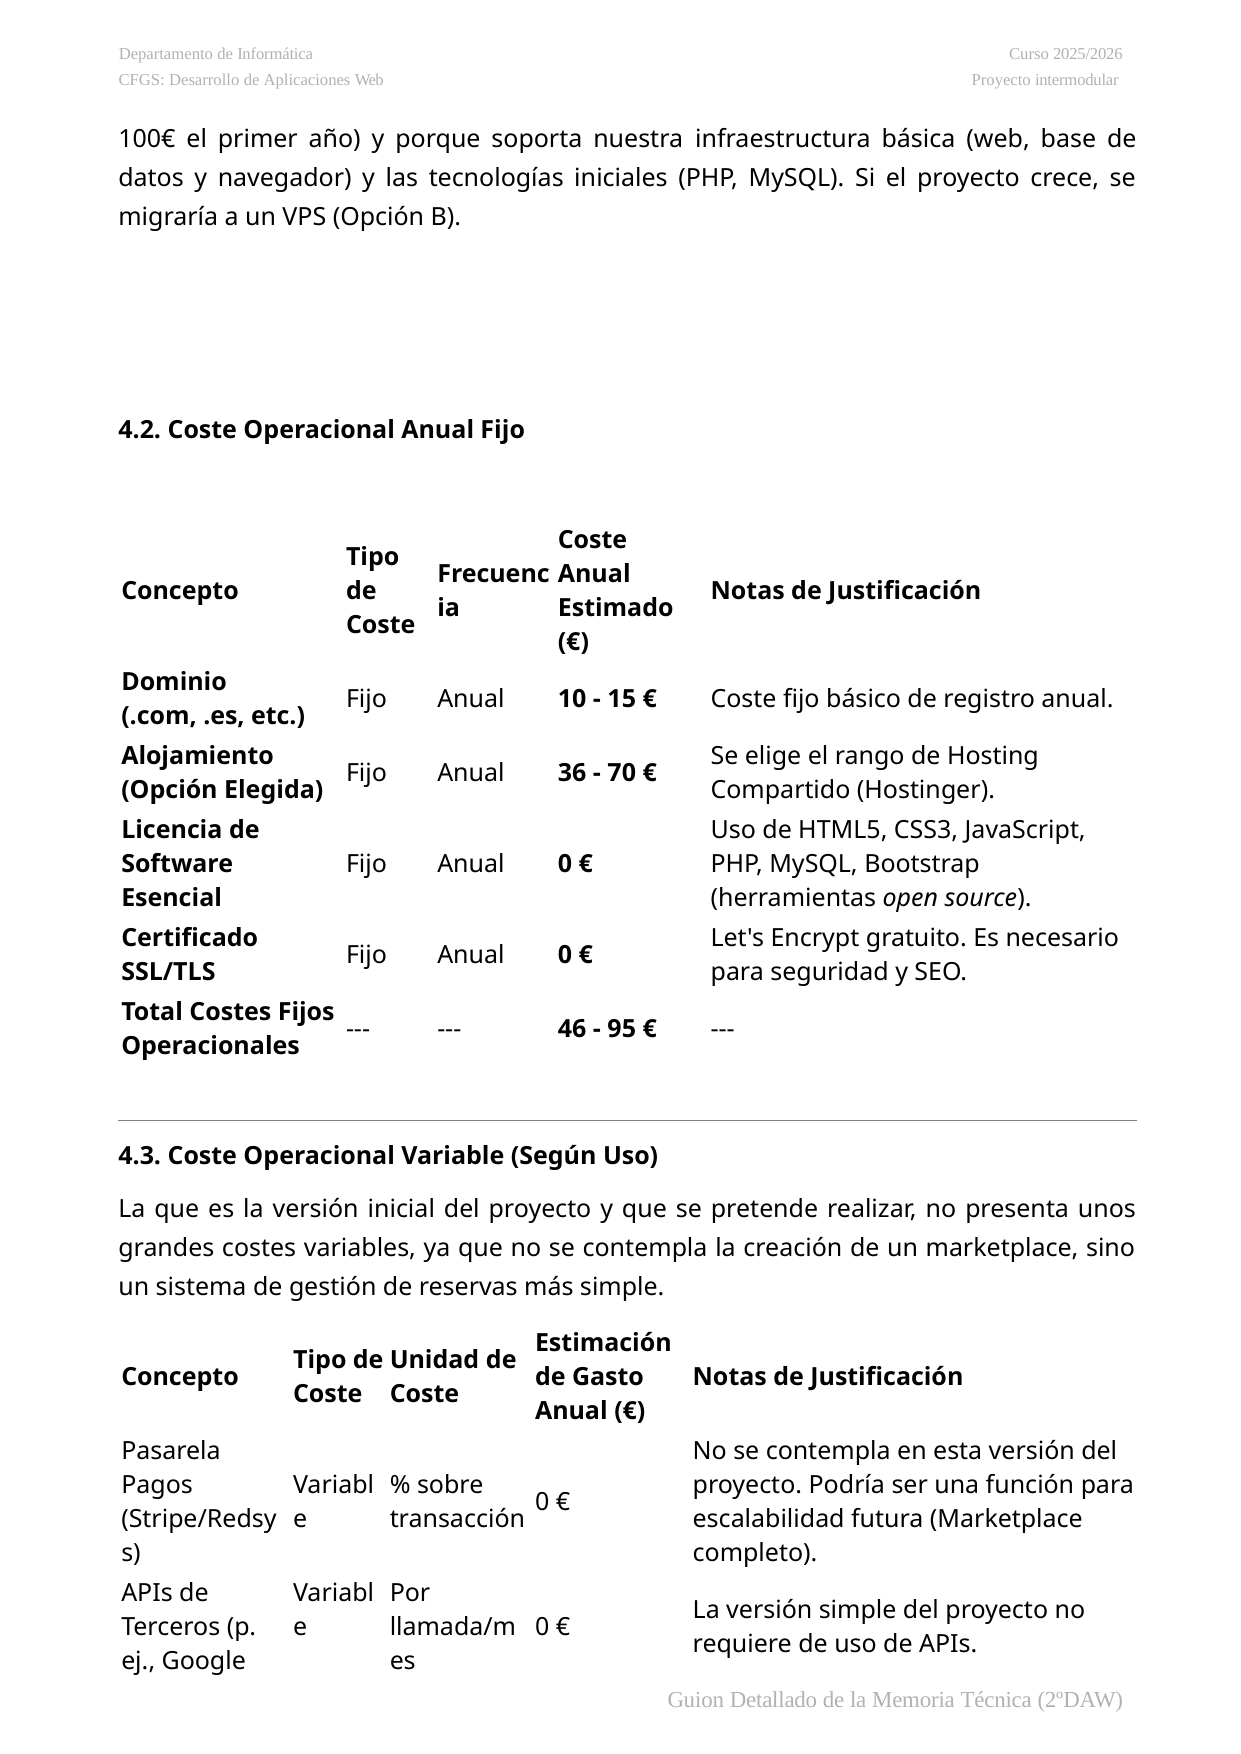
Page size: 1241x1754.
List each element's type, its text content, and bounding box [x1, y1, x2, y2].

table_cell % sobre transacción [387, 1430, 532, 1572]
table_cell La versión simple del proyecto no requiere de uso de APIs. [690, 1572, 1137, 1680]
table_cell Certificado SSL/TLS [118, 916, 343, 990]
table_cell 36 - 70 € [555, 734, 707, 808]
table_cell Uso de HTML5, CSS3, JavaScript, PHP, MySQL, Bootstrap (herramientas open source). [708, 808, 1137, 916]
table_header Tipo de Coste [290, 1322, 387, 1429]
table_header Tipo de Coste [343, 518, 434, 660]
table_cell 0 € [532, 1572, 689, 1680]
table_cell APIs de Terceros (p. ej., Google [118, 1572, 290, 1680]
table_cell Dominio (.com, .es, etc.) [118, 660, 343, 734]
table_cell Fijo [343, 734, 434, 808]
table_cell Variable [290, 1572, 387, 1680]
table_cell Anual [434, 808, 555, 916]
table_cell 0 € [555, 916, 707, 990]
table_header Concepto [118, 1322, 290, 1429]
table_header Notas de Justificación [708, 518, 1137, 660]
text 100€ el primer año) y porque soporta nuestra infraestructura básica (web, base de datos y navegador) y las tecnologías iniciales (PHP, MySQL). Si el proyecto crece, se migraría a un VPS (Opción B). [118, 121, 1137, 232]
table_header Notas de Justificación [690, 1322, 1137, 1429]
table_cell No se contempla en esta versión del proyecto. Podría ser una función para escalabilidad futura (Marketplace completo). [690, 1430, 1137, 1572]
table_cell 46 - 95 € [555, 990, 707, 1064]
table_cell 10 - 15 € [555, 660, 707, 734]
table_header Estimación de Gasto Anual (€) [532, 1322, 689, 1429]
table_cell Anual [434, 660, 555, 734]
table_cell Se elige el rango de Hosting Compartido (Hostinger). [708, 734, 1137, 808]
table_cell Let's Encrypt gratuito. Es necesario para seguridad y SEO. [708, 916, 1137, 990]
subtitle 4.3. Coste Operacional Variable (Según Uso) [118, 1137, 1137, 1171]
subtitle 4.2. Coste Operacional Anual Fijo [118, 412, 1137, 446]
table_header Unidad de Coste [387, 1322, 532, 1429]
table_header Concepto [118, 518, 343, 660]
table_header Coste Anual Estimado (€) [555, 518, 707, 660]
table_cell Fijo [343, 660, 434, 734]
table_cell Fijo [343, 808, 434, 916]
table_cell Por llamada/mes [387, 1572, 532, 1680]
table_cell Pasarela Pagos (Stripe/Redsys) [118, 1430, 290, 1572]
table_cell Coste fijo básico de registro anual. [708, 660, 1137, 734]
table_cell Fijo [343, 916, 434, 990]
table_cell 0 € [532, 1430, 689, 1572]
table_cell Anual [434, 734, 555, 808]
table_header Frecuencia [434, 518, 555, 660]
table_cell Total Costes Fijos Operacionales [118, 990, 343, 1064]
table_cell Anual [434, 916, 555, 990]
table_cell 0 € [555, 808, 707, 916]
table_cell Licencia de Software Esencial [118, 808, 343, 916]
text La que es la versión inicial del proyecto y que se pretende realizar, no presenta unos grandes costes variables, ya que no se contempla la creación de un marketplace, sino un sistema de gestión de reservas más simple. [118, 1191, 1137, 1302]
table_cell --- [434, 990, 555, 1064]
table_cell Variable [290, 1430, 387, 1572]
table_cell --- [343, 990, 434, 1064]
table_cell --- [708, 990, 1137, 1064]
table_cell Alojamiento (Opción Elegida) [118, 734, 343, 808]
